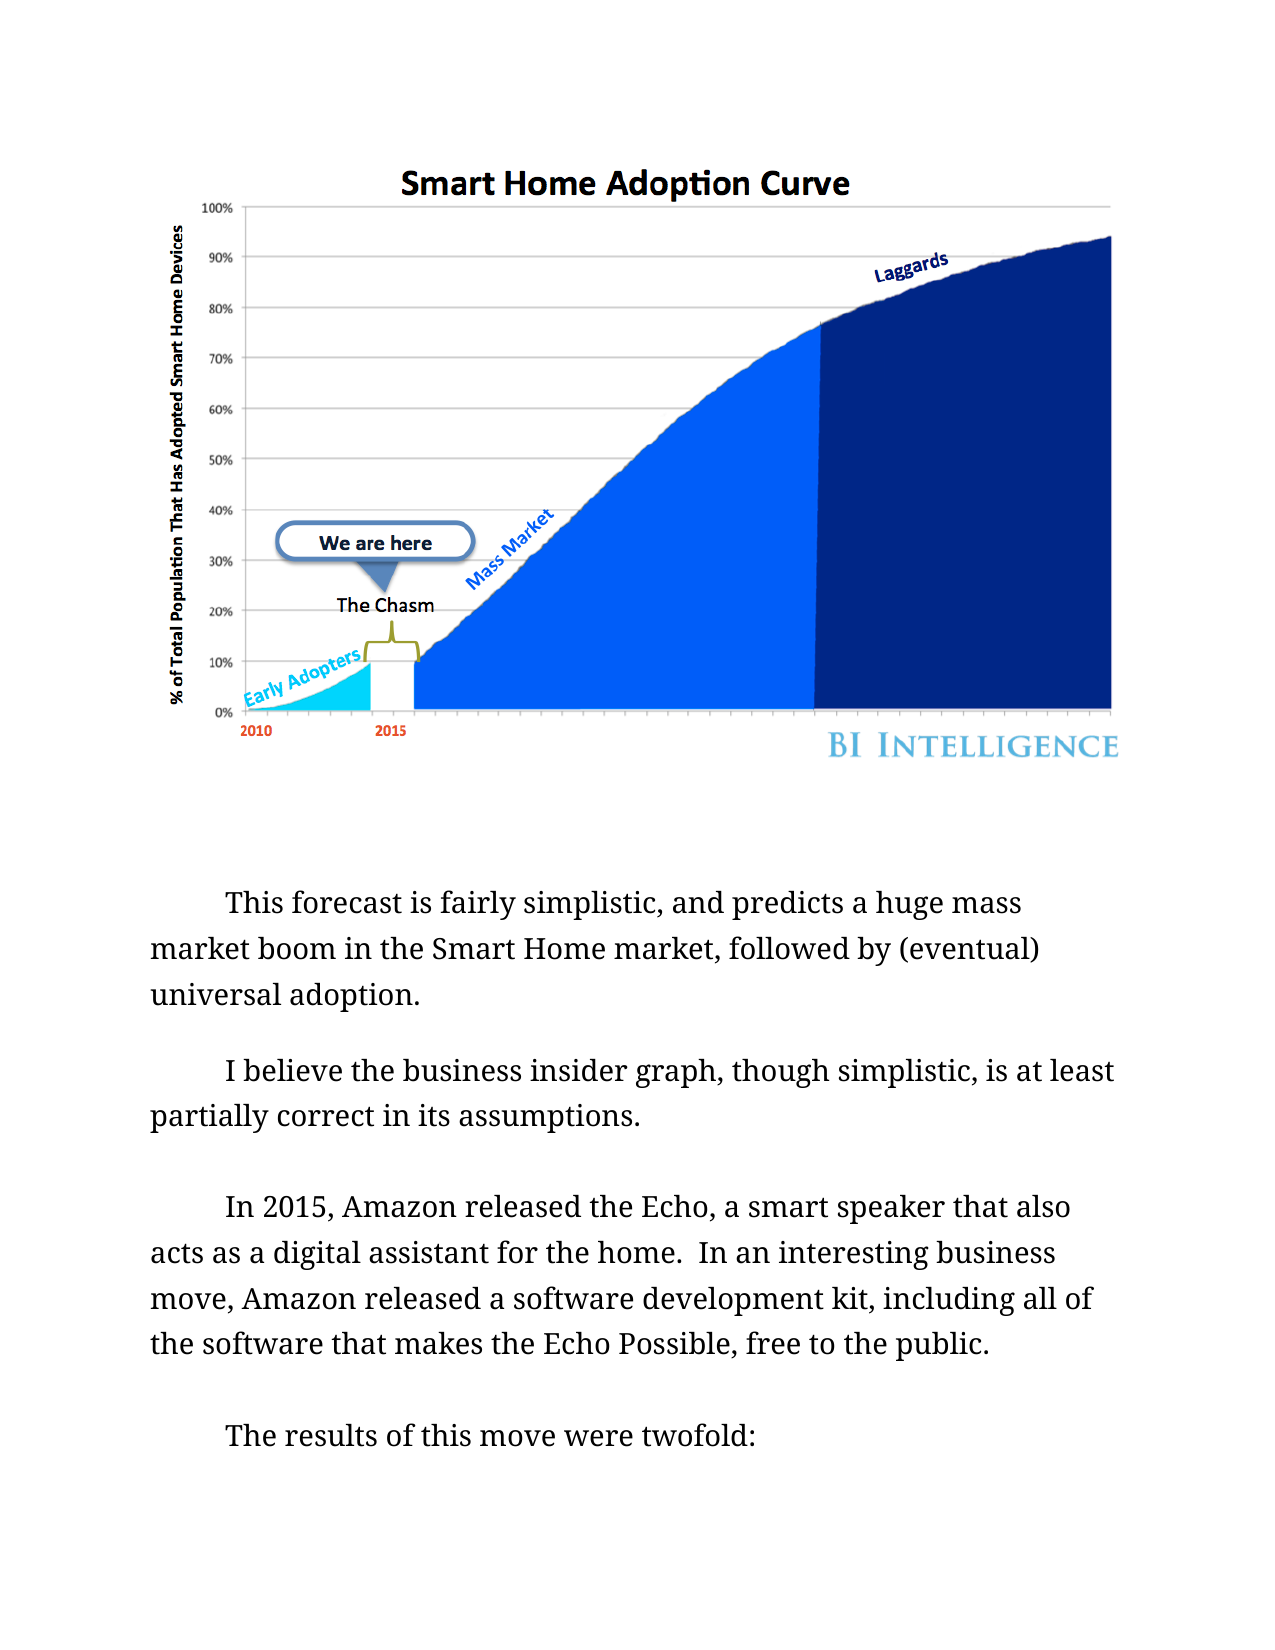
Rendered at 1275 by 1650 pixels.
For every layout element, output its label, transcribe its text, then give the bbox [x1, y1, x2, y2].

text In 2015, Amazon released the Echo, a smart speaker that also acts as a digital assistant for the home. In an interesting business move, Amazon released a software development kit, including all of the software that makes the Echo Possible, free to the public. [150, 1187, 1125, 1363]
text This forecast is fairly simplistic, and predicts a huge mass market boom in the Smart Home market, followed by (eventual) universal adoption. [150, 883, 1125, 1014]
picture [150, 150, 1125, 773]
text I believe the business insider graph, though simplistic, is at least partially correct in its assumptions. [150, 1050, 1125, 1135]
text The results of this move were twofold: [150, 1415, 1125, 1454]
